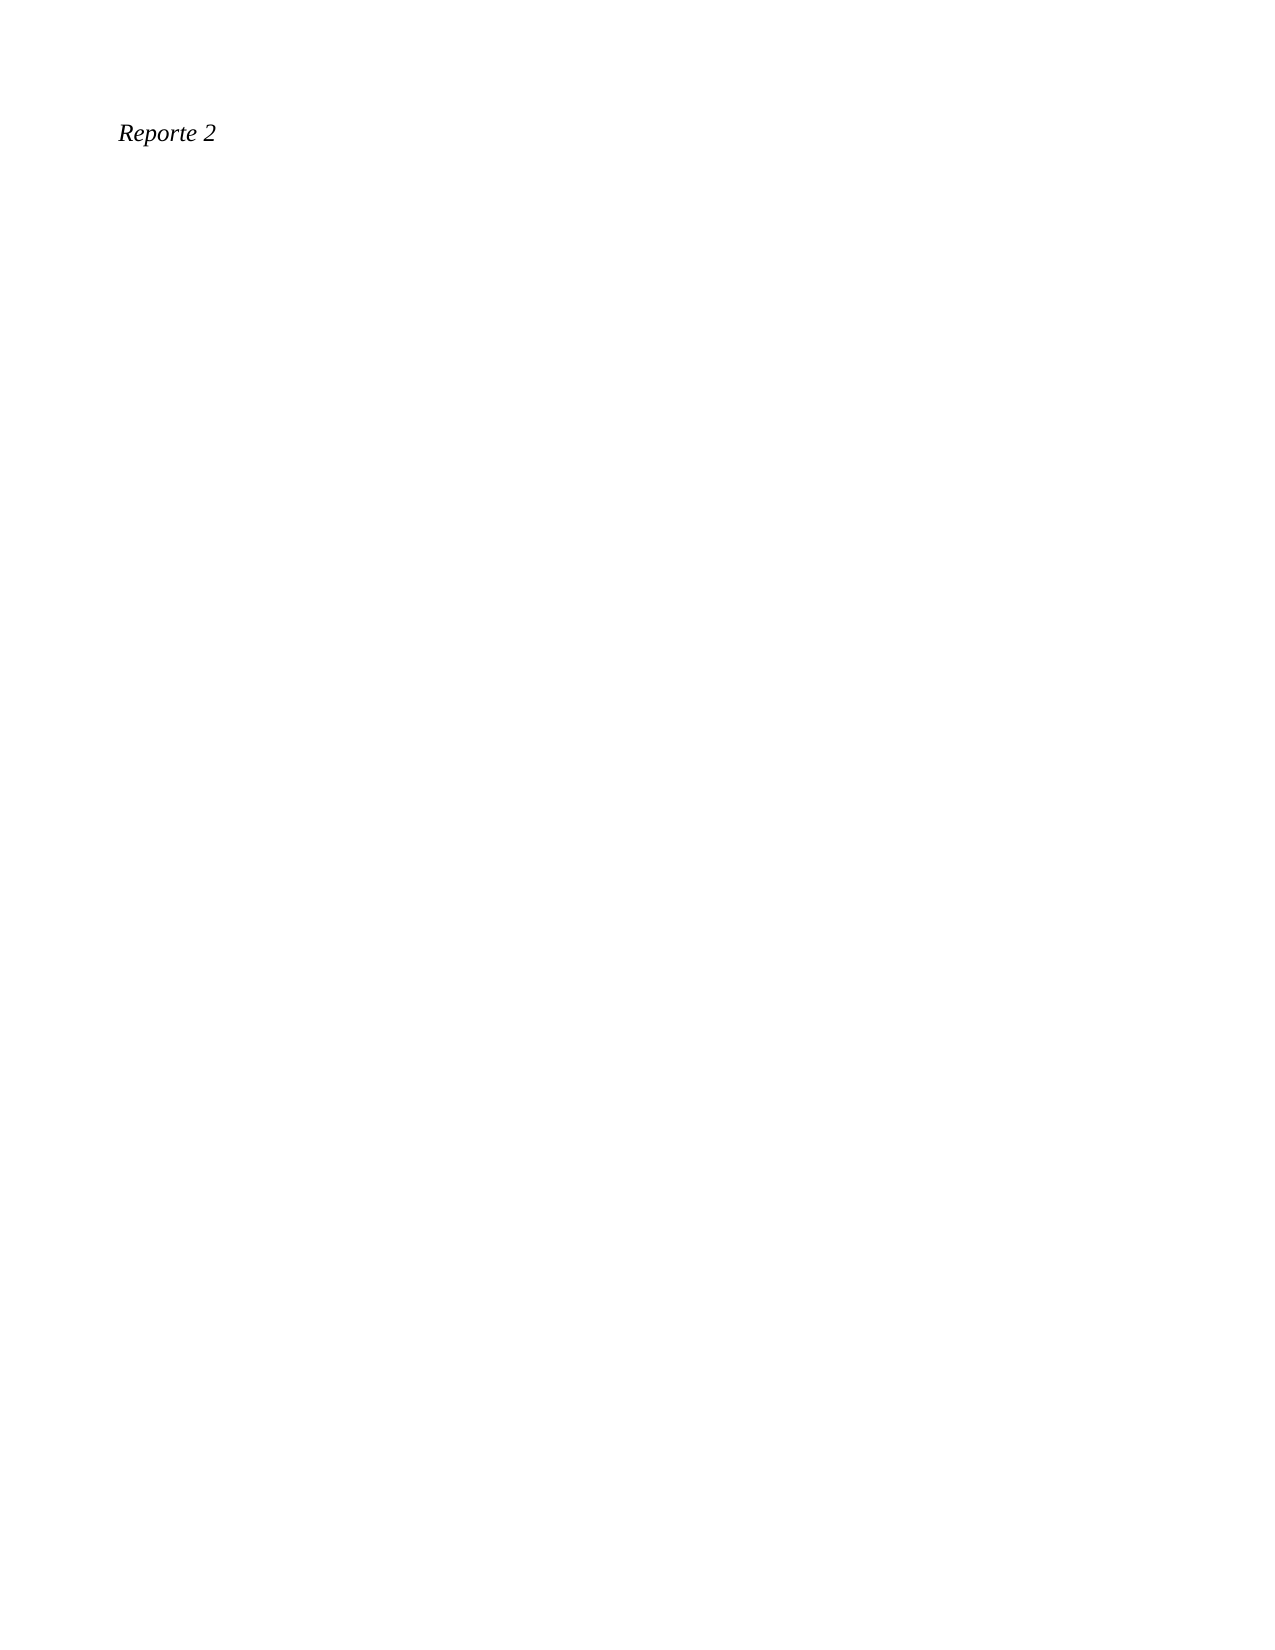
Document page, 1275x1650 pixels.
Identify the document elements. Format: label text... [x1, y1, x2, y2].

text Reporte 2 [118, 118, 1157, 147]
